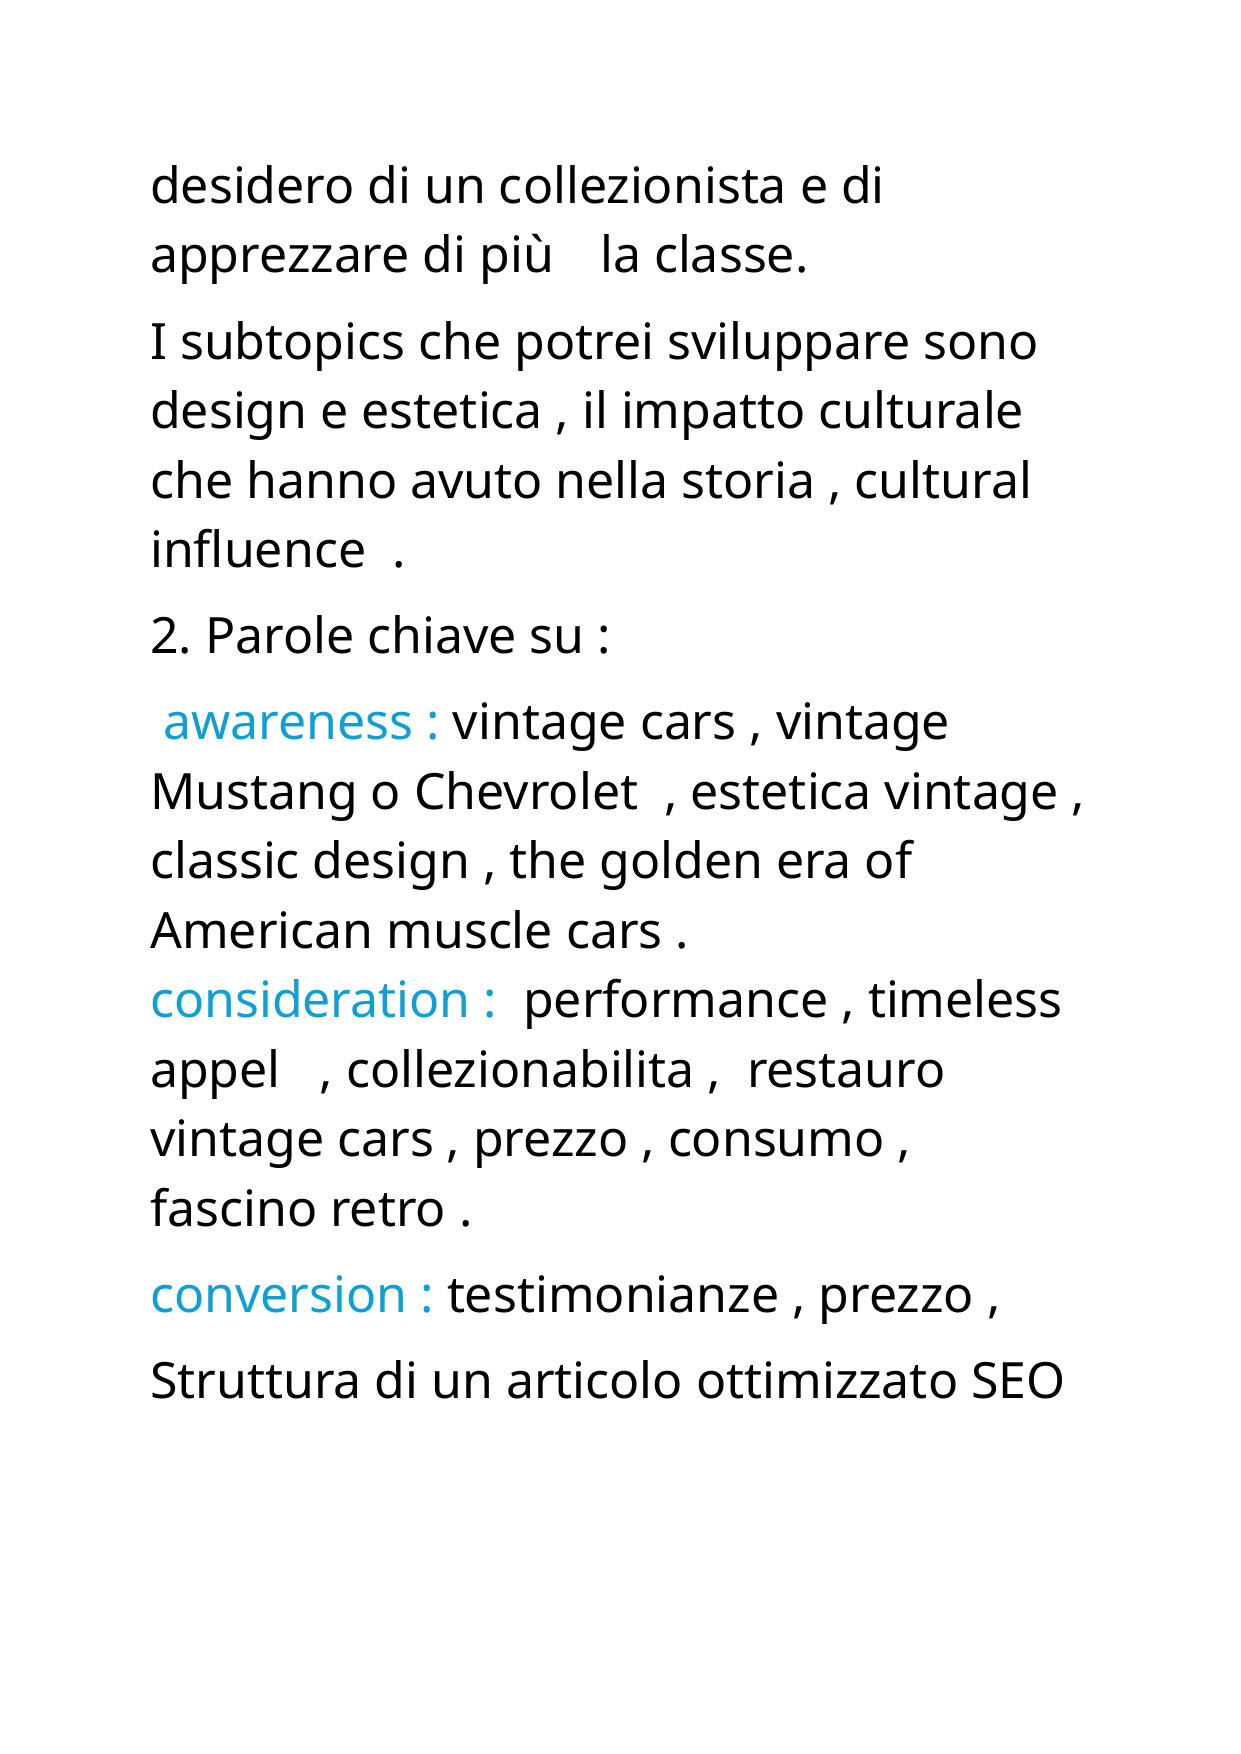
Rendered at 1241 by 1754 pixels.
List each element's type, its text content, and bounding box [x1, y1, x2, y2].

text desidero di un collezionista e di apprezzare di più la classe. [150, 150, 1090, 288]
text Struttura di un articolo ottimizzato SEO [150, 1345, 1090, 1413]
text 2. Parole chiave su : [150, 600, 1090, 668]
text awareness : vintage cars , vintage Mustang o Chevrolet , estetica vintage , classic design , the golden era of American muscle cars . consideration : performance , timeless appel , collezionabilita , restauro vintage cars , prezzo , consumo , fascino retro . [150, 686, 1090, 1241]
text I subtopics che potrei sviluppare sono design e estetica , il impatto culturale che hanno avuto nella storia , cultural influence . [150, 306, 1090, 582]
text conversion : testimonianze , prezzo , [150, 1259, 1090, 1327]
